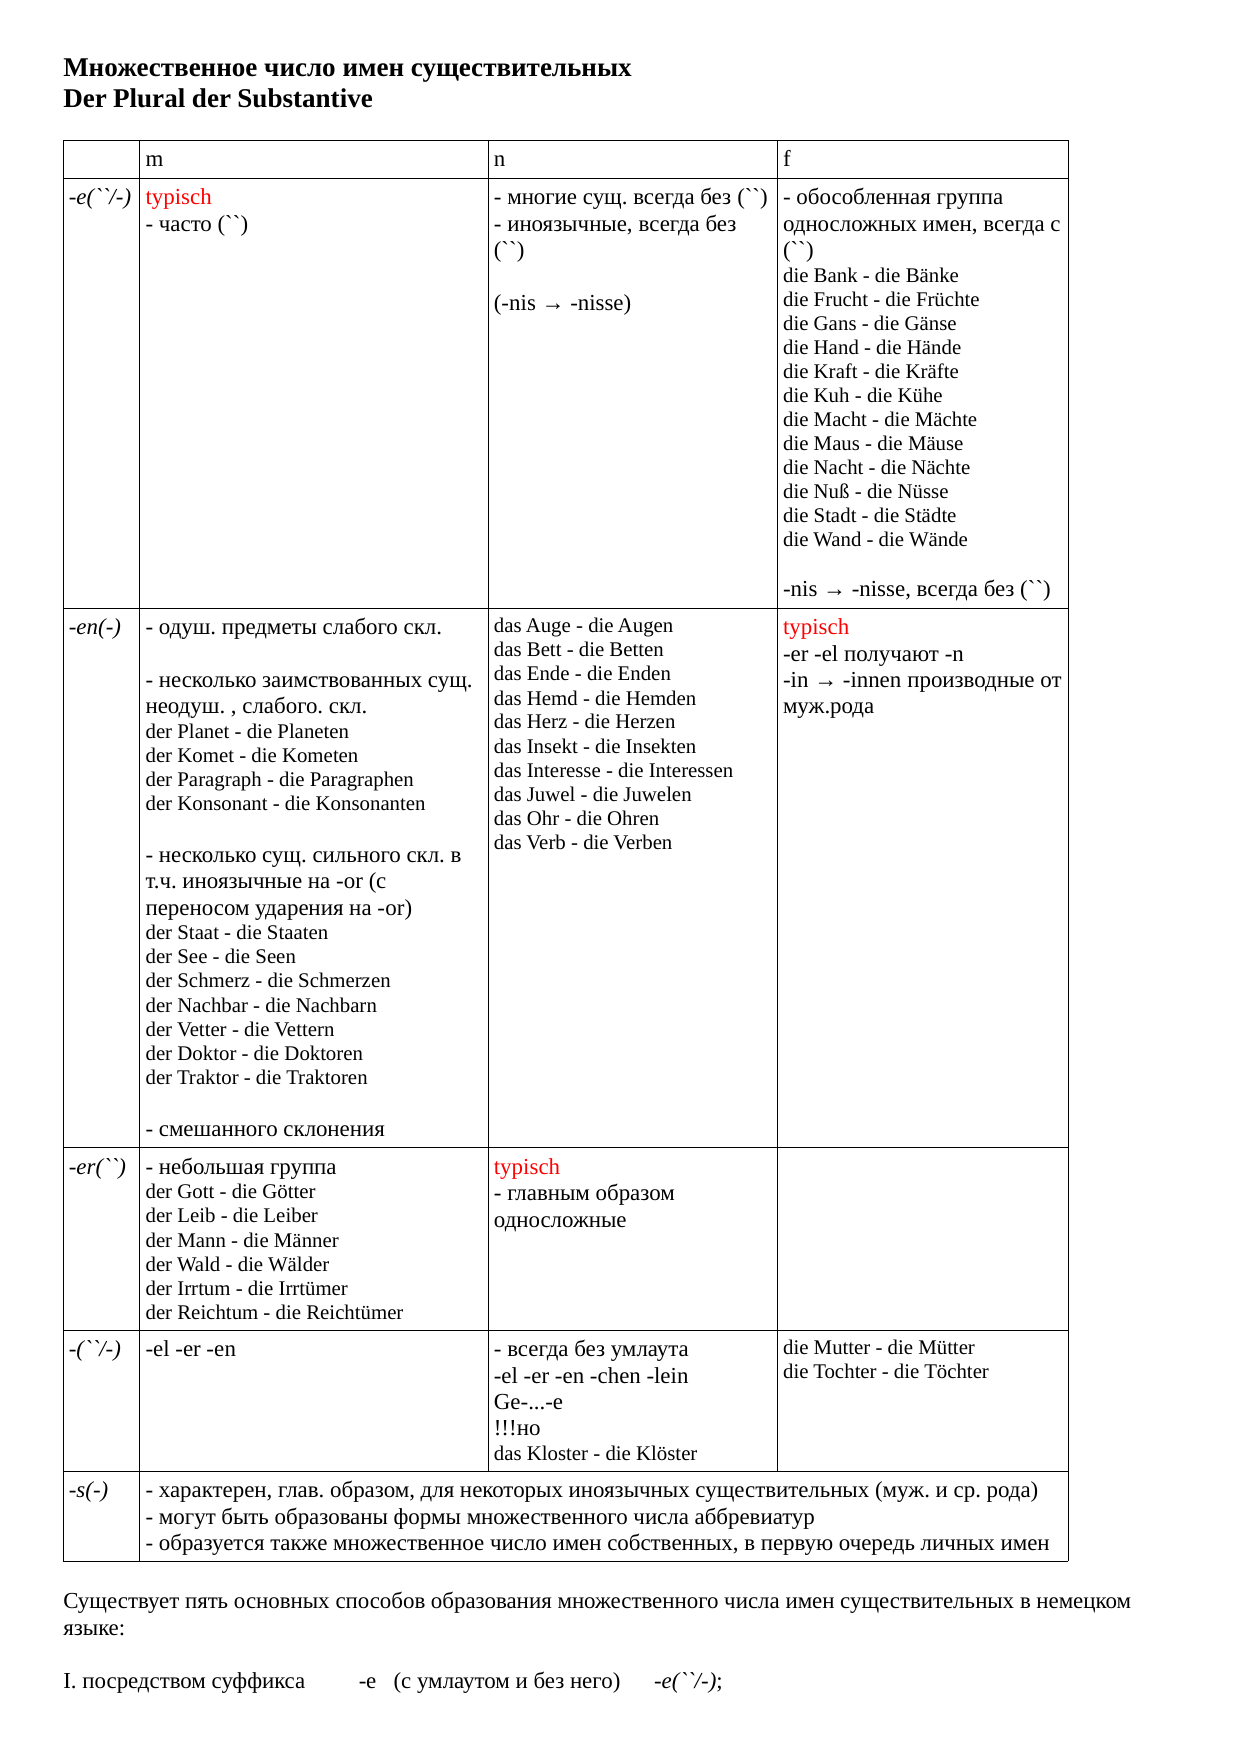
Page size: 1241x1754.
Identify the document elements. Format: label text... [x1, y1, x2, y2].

table_header f [778, 141, 1068, 178]
text Множественное число имен существительных [63, 51, 1177, 82]
table_cell - одуш. предметы слабого скл. - несколько заимствованных сущ. неодуш. , слабого. скл. der Planet - die Planeten der Komet - die Kometen der Paragraph - die Paragraphen der Konsonant - die Konsonanten - несколько сущ. сильного скл. в т.ч. иноязычные на -or (с переносом ударения на -or) der Staat - die Staaten der See - die Seen der Schmerz - die Schmerzen der Nachbar - die Nachbarn der Vetter - die Vettern der Doktor - die Doktoren der Traktor - die Traktoren - смешанного склонения [140, 609, 488, 1147]
table_cell - обособленная группа односложных имен, всегда с (``) die Bank - die Bänke die Frucht - die Früchte die Gans - die Gänse die Hand - die Hände die Kraft - die Kräfte die Kuh - die Kühe die Macht - die Mächte die Maus - die Mäuse die Nacht - die Nächte die Nuß - die Nüsse die Stadt - die Städte die Wand - die Wände -nis → -nisse, всегда без (``) [778, 179, 1068, 607]
table_cell - небольшая группа der Gott - die Götter der Leib - die Leiber der Mann - die Männer der Wald - die Wälder der Irrtum - die Irrtümer der Reichtum - die Reichtümer [140, 1148, 488, 1329]
table_cell typisch -er -el получают -n -in → -innen производные от муж.рода [778, 609, 1068, 1147]
table_cell das Auge - die Augen das Bett - die Betten das Ende - die Enden das Hemd - die Hemden das Herz - die Herzen das Insekt - die Insekten das Interesse - die Interessen das Juwel - die Juwelen das Ohr - die Ohren das Verb - die Verben [489, 609, 777, 1147]
text I. посредством суффикса -е (с умлаутом и без него) -e(``/-); [63, 1667, 1177, 1693]
table_cell die Mutter - die Mütter die Tochter - die Töchter [778, 1331, 1068, 1471]
table_cell -en(-) [64, 609, 139, 1147]
table_header m [140, 141, 488, 178]
text Существует пять основных способов образования множественного числа имен существительных в немецком языке: [63, 1588, 1177, 1640]
table_cell - всегда без умлаута -el -er -en -chen -lein Ge-...-e !!!но das Kloster - die Klöster [489, 1331, 777, 1471]
table_cell -el -er -en [140, 1331, 488, 1471]
table_cell typisch - главным образом односложные [489, 1148, 777, 1329]
table_cell - характерен, глав. образом, для некоторых иноязычных существительных (муж. и ср. рода) - могут быть образованы формы множественного числа аббревиатур - образуется также множественное число имен собственных, в первую очередь личных имен [140, 1472, 1068, 1561]
table_cell -e(``/-) [64, 179, 139, 607]
table_cell - многие сущ. всегда без (``) - иноязычные, всегда без (``) (-nis → -nisse) [489, 179, 777, 607]
table_cell -s(-) [64, 1472, 139, 1561]
table_cell [778, 1148, 1068, 1329]
table_cell -(``/-) [64, 1331, 139, 1471]
table_header [64, 141, 139, 178]
table_cell typisch - часто (``) [140, 179, 488, 607]
table_cell -er(``) [64, 1148, 139, 1329]
text Der Plural der Substantive [63, 82, 1177, 113]
table_header n [489, 141, 777, 178]
